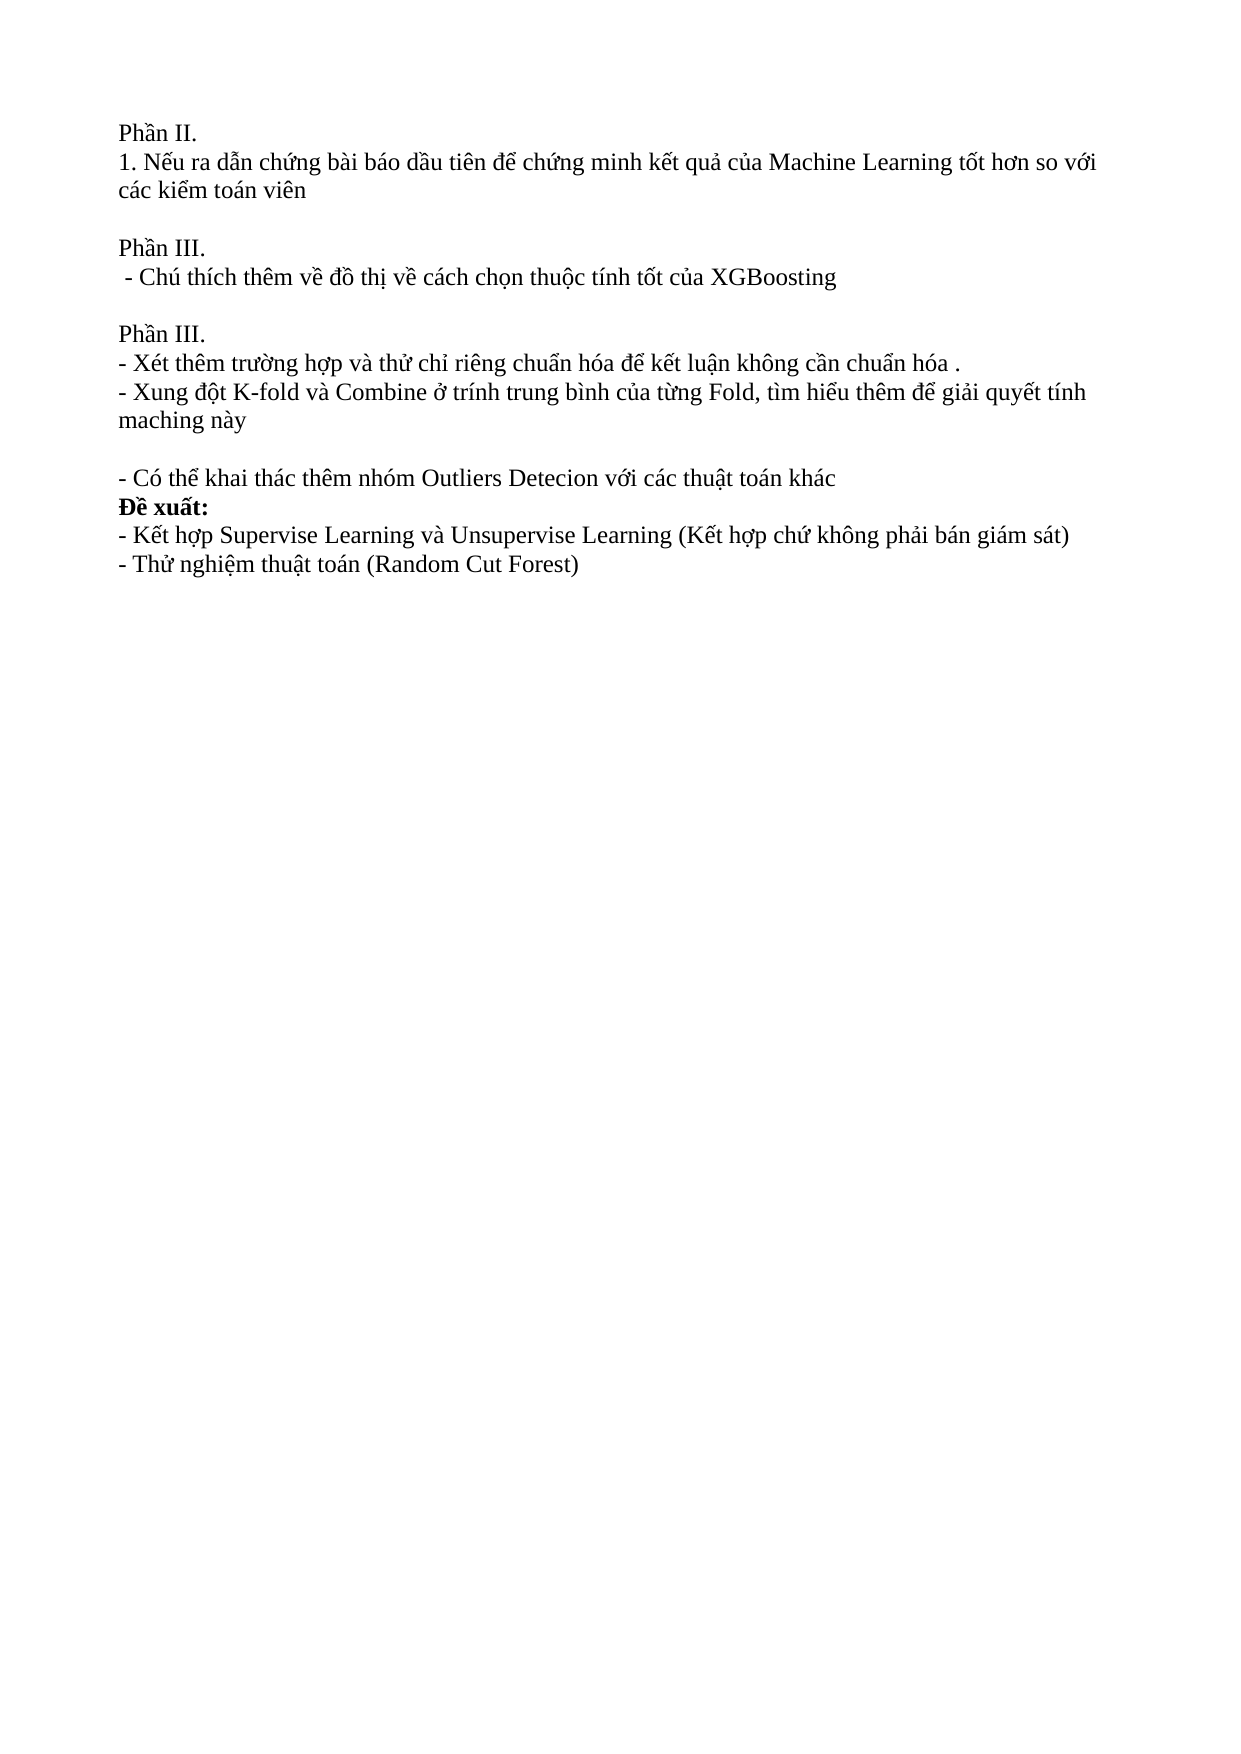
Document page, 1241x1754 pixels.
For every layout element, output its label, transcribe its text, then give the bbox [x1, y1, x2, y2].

text - Xét thêm trường hợp và thử chỉ riêng chuẩn hóa để kết luận không cần chuẩn hóa . [118, 348, 1122, 377]
text - Kết hợp Supervise Learning và Unsupervise Learning (Kết hợp chứ không phải bán giám sát) [118, 521, 1122, 549]
text - Chú thích thêm về đồ thị về cách chọn thuộc tính tốt của XGBoosting [118, 262, 1122, 291]
text - Thử nghiệm thuật toán (Random Cut Forest) [118, 549, 1122, 578]
text - Có thể khai thác thêm nhóm Outliers Detecion với các thuật toán khác [118, 463, 1122, 492]
text Phần II. [118, 118, 1122, 147]
text Phần III. [118, 319, 1122, 348]
text 1. Nếu ra dẫn chứng bài báo dầu tiên để chứng minh kết quả của Machine Learning tốt hơn so với các kiểm toán viên [118, 147, 1122, 204]
text Đề xuất: [118, 492, 1122, 521]
text Phần III. [118, 233, 1122, 262]
text - Xung đột K-fold và Combine ở trính trung bình của từng Fold, tìm hiểu thêm để giải quyết tính maching này [118, 377, 1122, 434]
